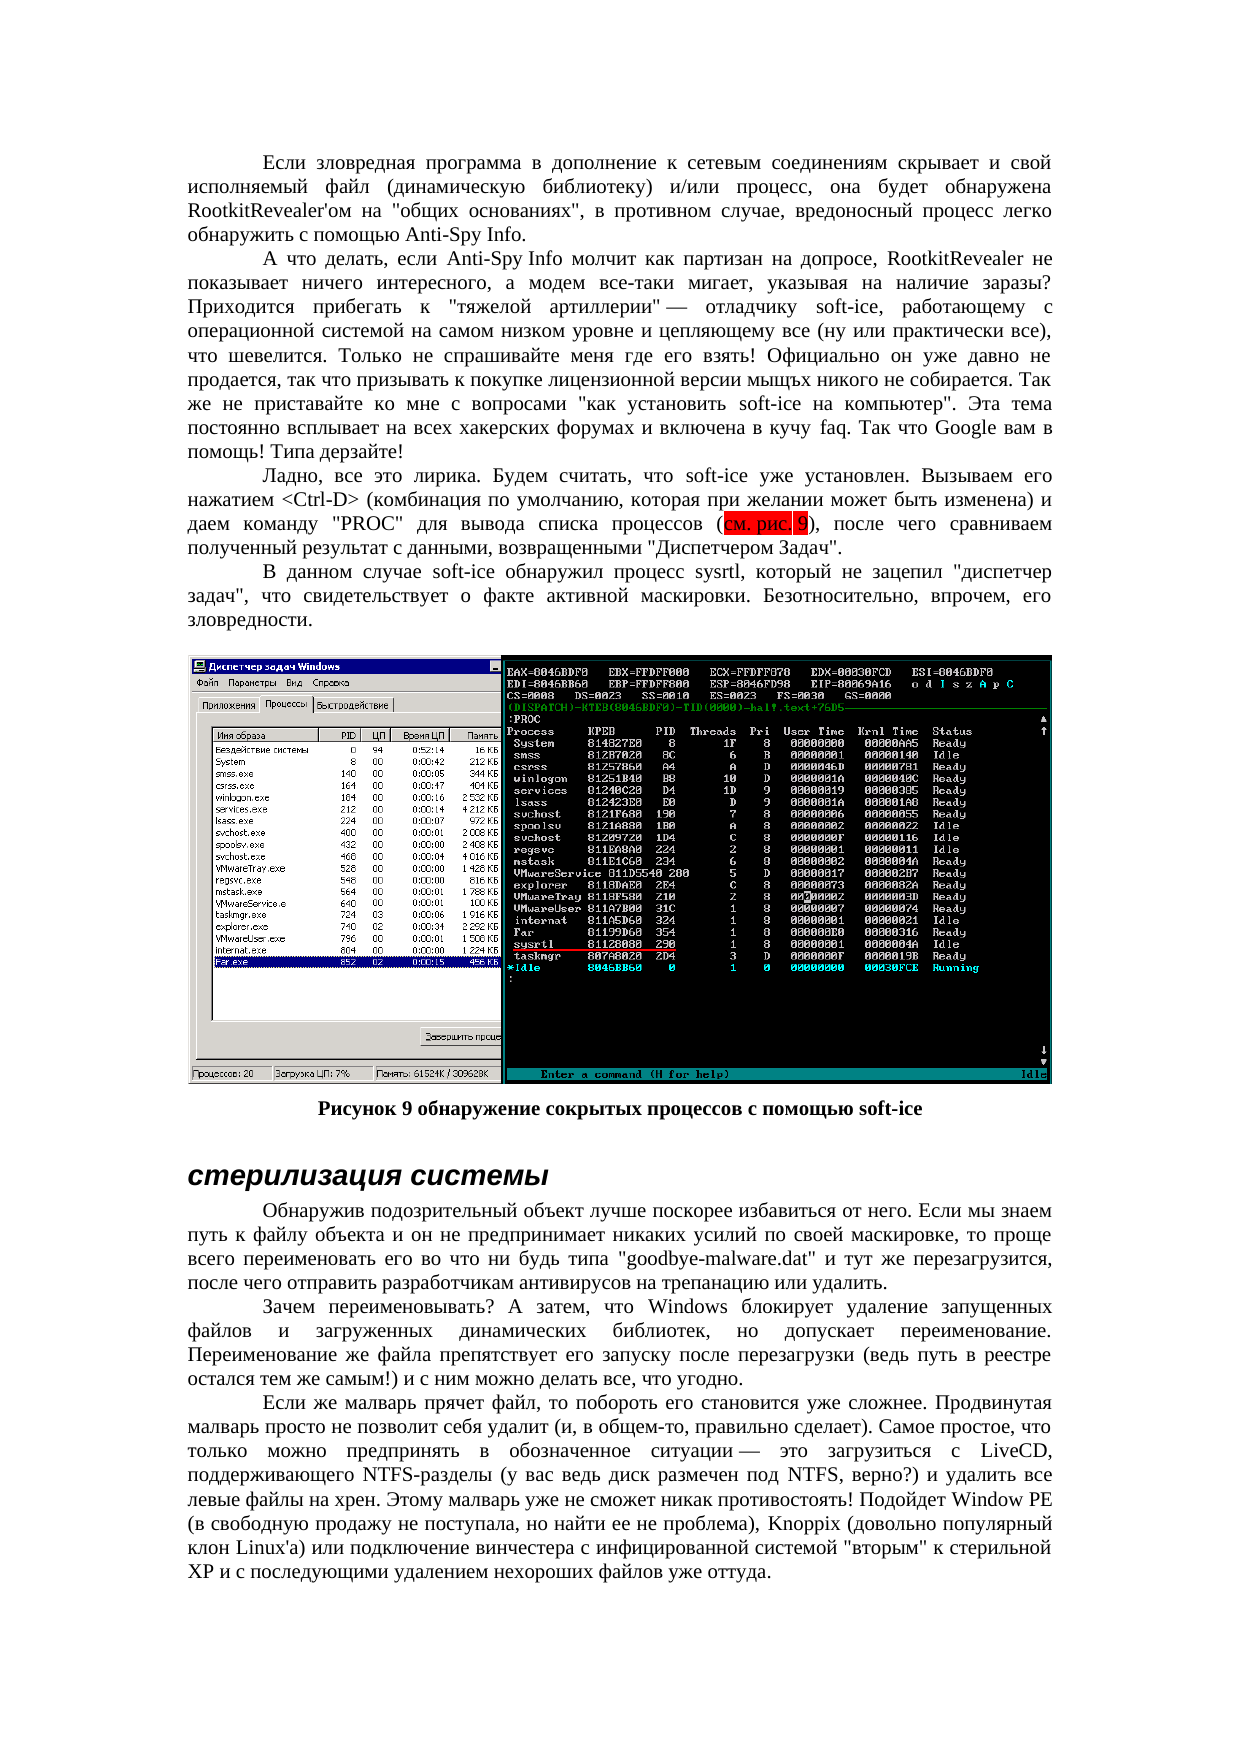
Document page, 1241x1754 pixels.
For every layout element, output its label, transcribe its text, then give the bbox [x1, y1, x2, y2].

text Обнаружив подозрительный объект лучше поскорее избавиться от него. Если мы знаем путь к файлу объекта и он не предпринимает никаких усилий по своей маскировке, то проще всего переименовать его во что ни будь типа "goodbye-malware.dat" и тут же перезагрузится, после чего отправить разработчикам антивирусов на трепанацию или удалить. [187, 1198, 1053, 1294]
text Если зловредная программа в дополнение к сетевым соединениям скрывает и свой исполняемый файл (динамическую библиотеку) и/или процесс, она будет обнаружена RootkitRevealer'ом на "общих основаниях", в противном случае, вредоносный процесс легко обнаружить с помощью Anti-Spy Info. [187, 150, 1053, 246]
subtitle стерилизация системы [187, 1158, 1053, 1191]
text Рисунок 9 обнаружение сокрытых процессов с помощью soft-ice [187, 1096, 1053, 1120]
text Зачем переименовывать? А затем, что Windows блокирует удаление запущенных файлов и загруженных динамических библиотек, но допускает переименование. Переименование же файла препятствует его запуску после перезагрузки (ведь путь в реестре остался тем же самым!) и с ним можно делать все, что угодно. [187, 1294, 1053, 1390]
text В данном случае soft-ice обнаружил процесс sysrtl, который не зацепил "диспетчер задач", что свидетельствует о факте активной маскировки. Безотносительно, впрочем, его зловредности. [187, 559, 1053, 631]
text Если же малварь прячет файл, то побороть его становится уже сложнее. Продвинутая малварь просто не позволит себя удалит (и, в общем-то, правильно сделает). Самое простое, что только можно предпринять в обозначенное ситуации — это загрузиться с LiveCD, поддерживающего NTFS-разделы (у вас ведь диск размечен под NTFS, верно?) и удалить все левые файлы на хрен. Этому малварь уже не сможет никак противостоять! Подойдет Window PE (в свободную продажу не поступала, но найти ее не проблема), Knoppix (довольно популярный клон Linux'а) или подключение винчестера с инфицированной системой "вторым" к стерильной XP и с последующими удалением нехороших файлов уже оттуда. [187, 1390, 1053, 1583]
text Ладно, все это лирика. Будем считать, что soft-ice уже установлен. Вызываем его нажатием <Ctrl-D> (комбинация по умолчанию, которая при желании может быть изменена) и даем команду "PROC" для вывода списка процессов (см. рис. 9), после чего сравниваем полученный результат с данными, возвращенными "Диспетчером Задач". [187, 463, 1053, 559]
picture [188, 655, 1052, 1084]
text А что делать, если Anti-Spy Info молчит как партизан на допросе, RootkitRevealer не показывает ничего интересного, а модем все-таки мигает, указывая на наличие заразы? Приходится прибегать к "тяжелой артиллерии" — отладчику soft-ice, работающему с операционной системой на самом низком уровне и цепляющему все (ну или практически все), что шевелится. Только не спрашивайте меня где его взять! Официально он уже давно не продается, так что призывать к покупке лицензионной версии мыщъх никого не собирается. Так же не приставайте ко мне с вопросами "как установить soft-ice на компьютер". Эта тема постоянно всплывает на всех хакерских форумах и включена в кучу faq. Так что Google вам в помощь! Типа дерзайте! [187, 246, 1053, 463]
